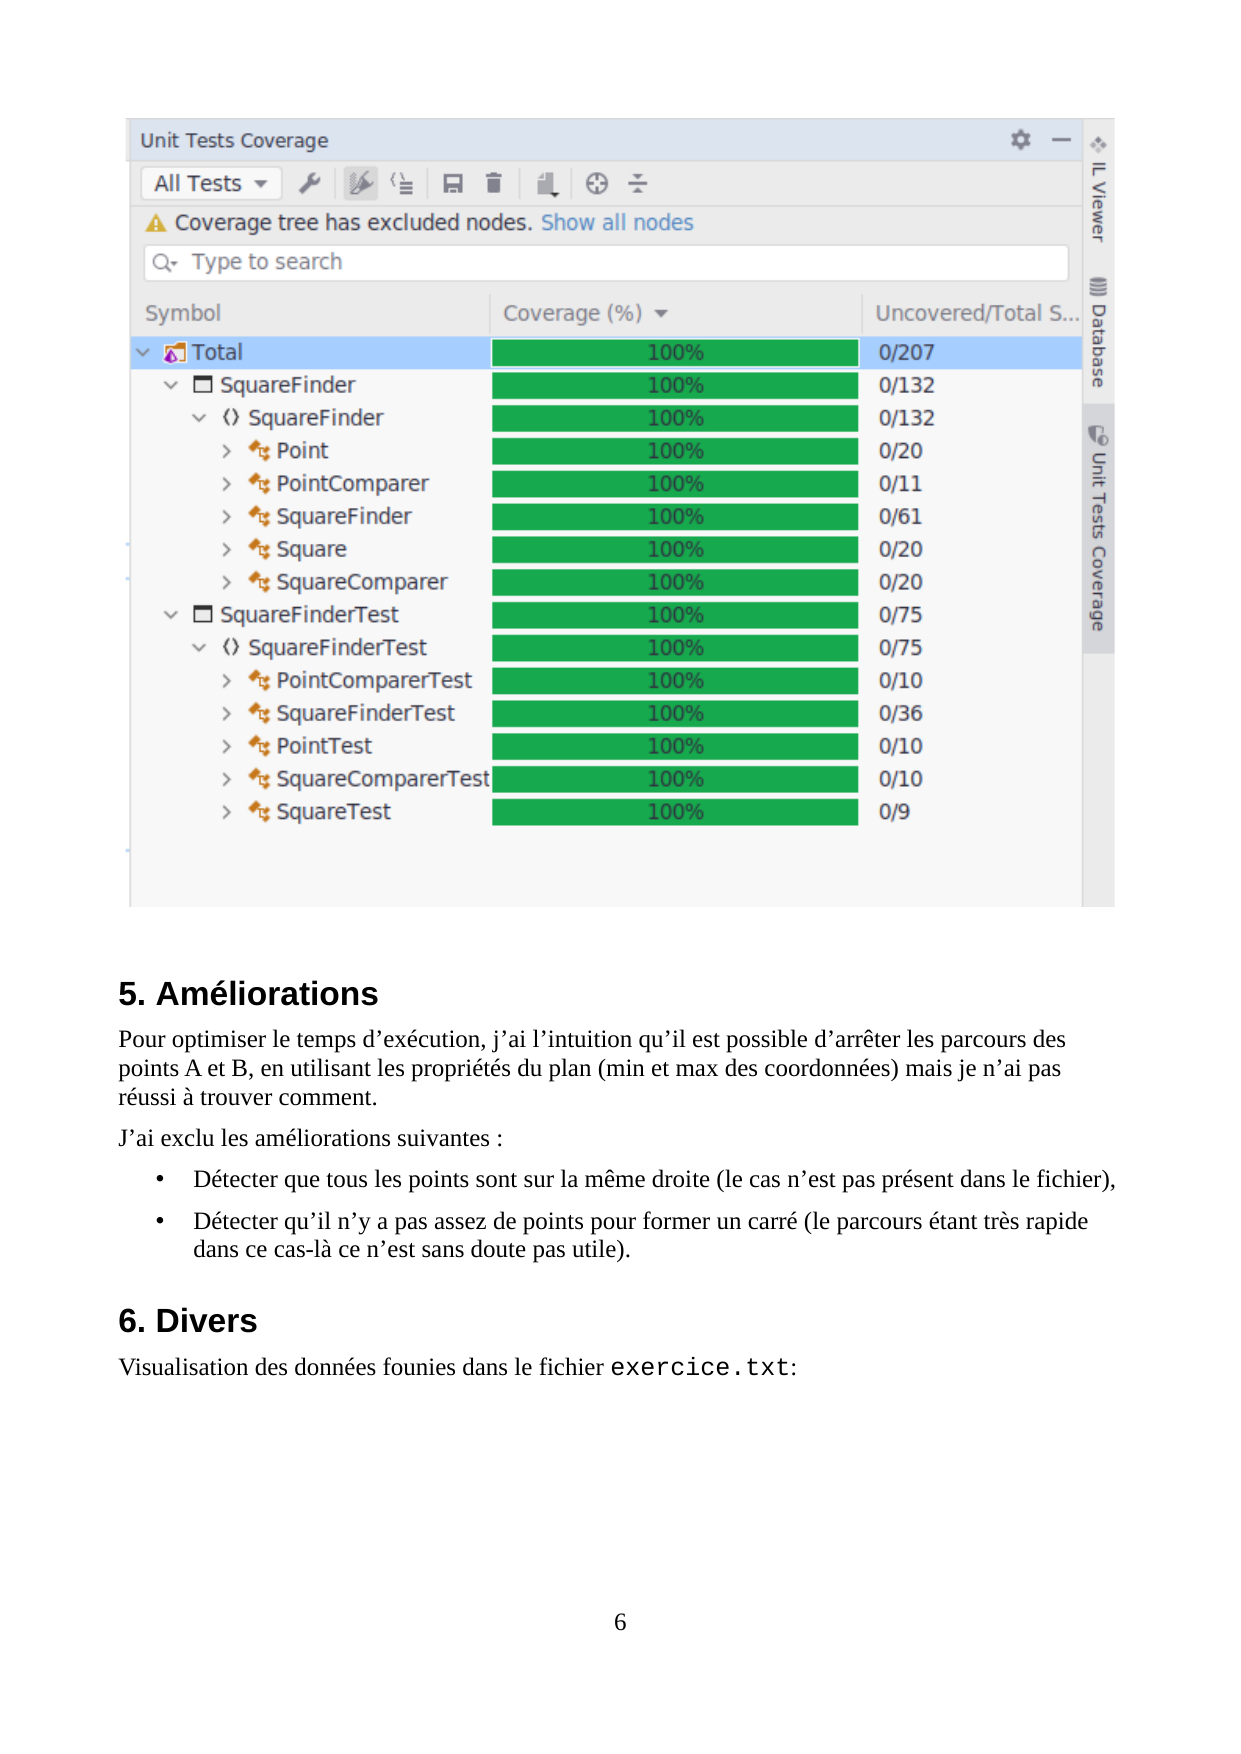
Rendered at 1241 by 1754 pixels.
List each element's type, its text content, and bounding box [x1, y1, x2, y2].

text Pour optimiser le temps d’exécution, j’ai l’intuition qu’il est possible d’arrêter les parcours des points A et B, en utilisant les propriétés du plan (min et max des coordonnées) mais je n’ai pas réussi à trouver comment. [118, 1024, 1122, 1111]
text J’ai exclu les améliorations suivantes : [118, 1123, 1122, 1152]
list Détecter que tous les points sont sur la même droite (le cas n’est pas présent dans le fichier), [156, 1164, 1122, 1193]
list Détecter qu’il n’y a pas assez de points pour former un carré (le parcours étant très rapide dans ce cas-là ce n’est sans doute pas utile). [156, 1206, 1122, 1263]
text Visualisation des données founies dans le fichier exercice.txt: [118, 1352, 1122, 1383]
subtitle Divers [118, 1301, 1122, 1339]
subtitle Améliorations [118, 973, 1122, 1012]
picture [125, 118, 1115, 907]
